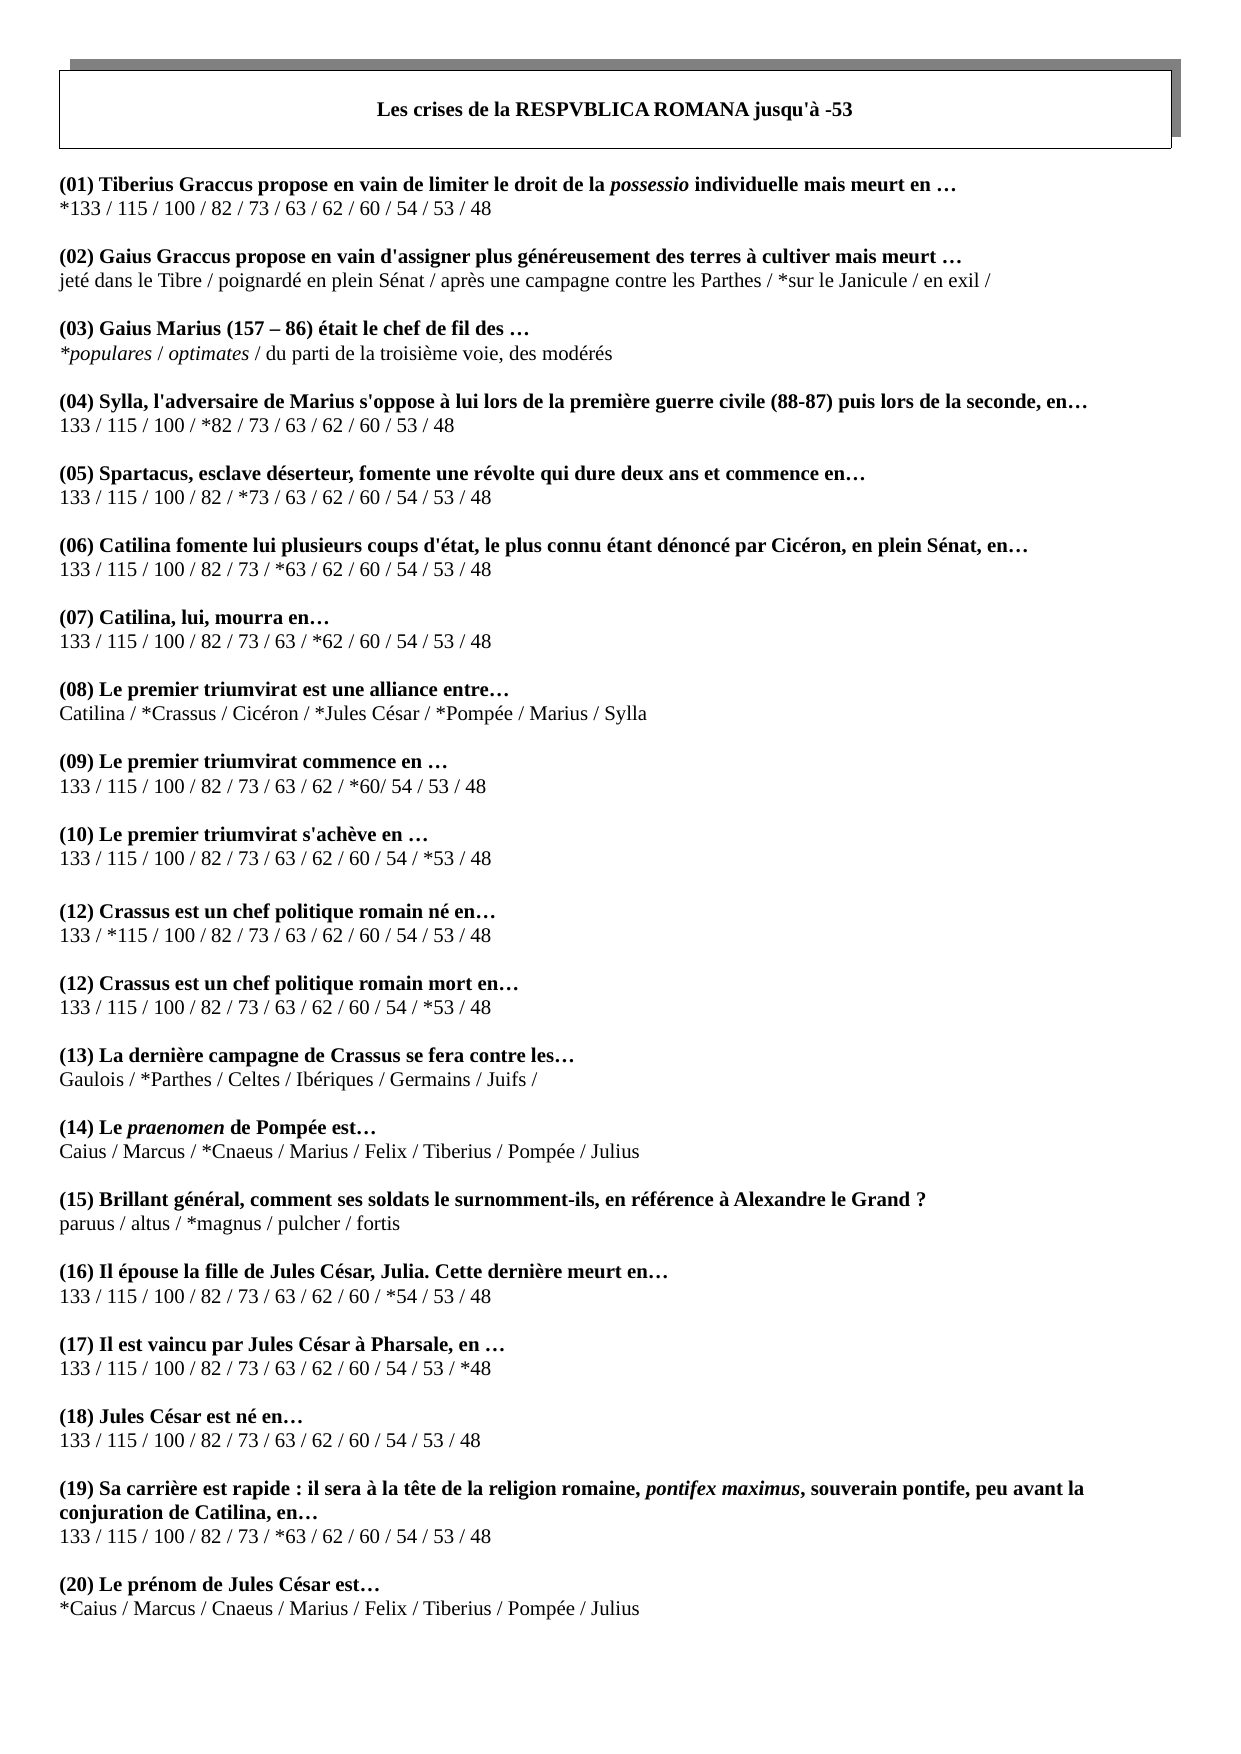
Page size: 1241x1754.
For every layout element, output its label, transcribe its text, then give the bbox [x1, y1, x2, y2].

text 133 / 115 / 100 / *82 / 73 / 63 / 62 / 60 / 53 / 48 [59, 413, 1181, 437]
text 133 / 115 / 100 / 82 / 73 / 63 / 62 / *60/ 54 / 53 / 48 [59, 773, 1181, 798]
text *Caius / Marcus / Cnaeus / Marius / Felix / Tiberius / Pompée / Julius [59, 1596, 1181, 1620]
text (02) Gaius Graccus propose en vain d'assigner plus généreusement des terres à cultiver mais meurt … [59, 244, 1181, 268]
text Les crises de la RESPVBLICA ROMANA jusqu'à -53 [60, 94, 1171, 121]
text *133 / 115 / 100 / 82 / 73 / 63 / 62 / 60 / 54 / 53 / 48 [59, 196, 1181, 220]
text (20) Le prénom de Jules César est… [59, 1572, 1181, 1596]
text (12) Crassus est un chef politique romain né en… [59, 898, 1181, 923]
text (08) Le premier triumvirat est une alliance entre… [59, 677, 1181, 701]
text 133 / 115 / 100 / 82 / 73 / *63 / 62 / 60 / 54 / 53 / 48 [59, 557, 1181, 581]
text (06) Catilina fomente lui plusieurs coups d'état, le plus connu étant dénoncé par Cicéron, en plein Sénat, en… [59, 533, 1181, 557]
text Caius / Marcus / *Cnaeus / Marius / Felix / Tiberius / Pompée / Julius [59, 1139, 1181, 1163]
text Gaulois / *Parthes / Celtes / Ibériques / Germains / Juifs / [59, 1067, 1181, 1091]
text 133 / 115 / 100 / 82 / 73 / 63 / *62 / 60 / 54 / 53 / 48 [59, 629, 1181, 653]
text (07) Catilina, lui, mourra en… [59, 605, 1181, 629]
text (16) Il épouse la fille de Jules César, Julia. Cette dernière meurt en… [59, 1259, 1181, 1283]
text (03) Gaius Marius (157 – 86) était le chef de fil des … [59, 316, 1181, 340]
text (05) Spartacus, esclave déserteur, fomente une révolte qui dure deux ans et commence en… [59, 461, 1181, 485]
text 133 / 115 / 100 / 82 / 73 / 63 / 62 / 60 / 54 / *53 / 48 [59, 995, 1181, 1019]
text paruus / altus / *magnus / pulcher / fortis [59, 1211, 1181, 1235]
text (14) Le praenomen de Pompée est… [59, 1115, 1181, 1139]
text 133 / *115 / 100 / 82 / 73 / 63 / 62 / 60 / 54 / 53 / 48 [59, 923, 1181, 947]
text 133 / 115 / 100 / 82 / 73 / 63 / 62 / 60 / 54 / 53 / *48 [59, 1356, 1181, 1380]
text (12) Crassus est un chef politique romain mort en… [59, 971, 1181, 995]
text (04) Sylla, l'adversaire de Marius s'oppose à lui lors de la première guerre civile (88-87) puis lors de la seconde, en… [59, 388, 1181, 413]
text 133 / 115 / 100 / 82 / 73 / 63 / 62 / 60 / 54 / 53 / 48 [59, 1428, 1181, 1452]
text 133 / 115 / 100 / 82 / 73 / *63 / 62 / 60 / 54 / 53 / 48 [59, 1524, 1181, 1548]
text (18) Jules César est né en… [59, 1404, 1181, 1428]
text 133 / 115 / 100 / 82 / 73 / 63 / 62 / 60 / *54 / 53 / 48 [59, 1283, 1181, 1308]
text (10) Le premier triumvirat s'achève en … [59, 822, 1181, 846]
text 133 / 115 / 100 / 82 / 73 / 63 / 62 / 60 / 54 / *53 / 48 [59, 846, 1181, 870]
text Catilina / *Crassus / Cicéron / *Jules César / *Pompée / Marius / Sylla [59, 701, 1181, 725]
text (17) Il est vaincu par Jules César à Pharsale, en … [59, 1332, 1181, 1356]
text 133 / 115 / 100 / 82 / *73 / 63 / 62 / 60 / 54 / 53 / 48 [59, 485, 1181, 509]
text (19) Sa carrière est rapide : il sera à la tête de la religion romaine, pontifex maximus, souverain pontife, peu avant la conjuration de Catilina, en… [59, 1476, 1181, 1524]
text (09) Le premier triumvirat commence en … [59, 749, 1181, 773]
text *populares / optimates / du parti de la troisième voie, des modérés [59, 340, 1181, 364]
text (15) Brillant général, comment ses soldats le surnomment-ils, en référence à Alexandre le Grand ? [59, 1187, 1181, 1211]
text jeté dans le Tibre / poignardé en plein Sénat / après une campagne contre les Parthes / *sur le Janicule / en exil / [59, 268, 1181, 292]
text (13) La dernière campagne de Crassus se fera contre les… [59, 1043, 1181, 1067]
text (01) Tiberius Graccus propose en vain de limiter le droit de la possessio individuelle mais meurt en … [59, 172, 1181, 196]
